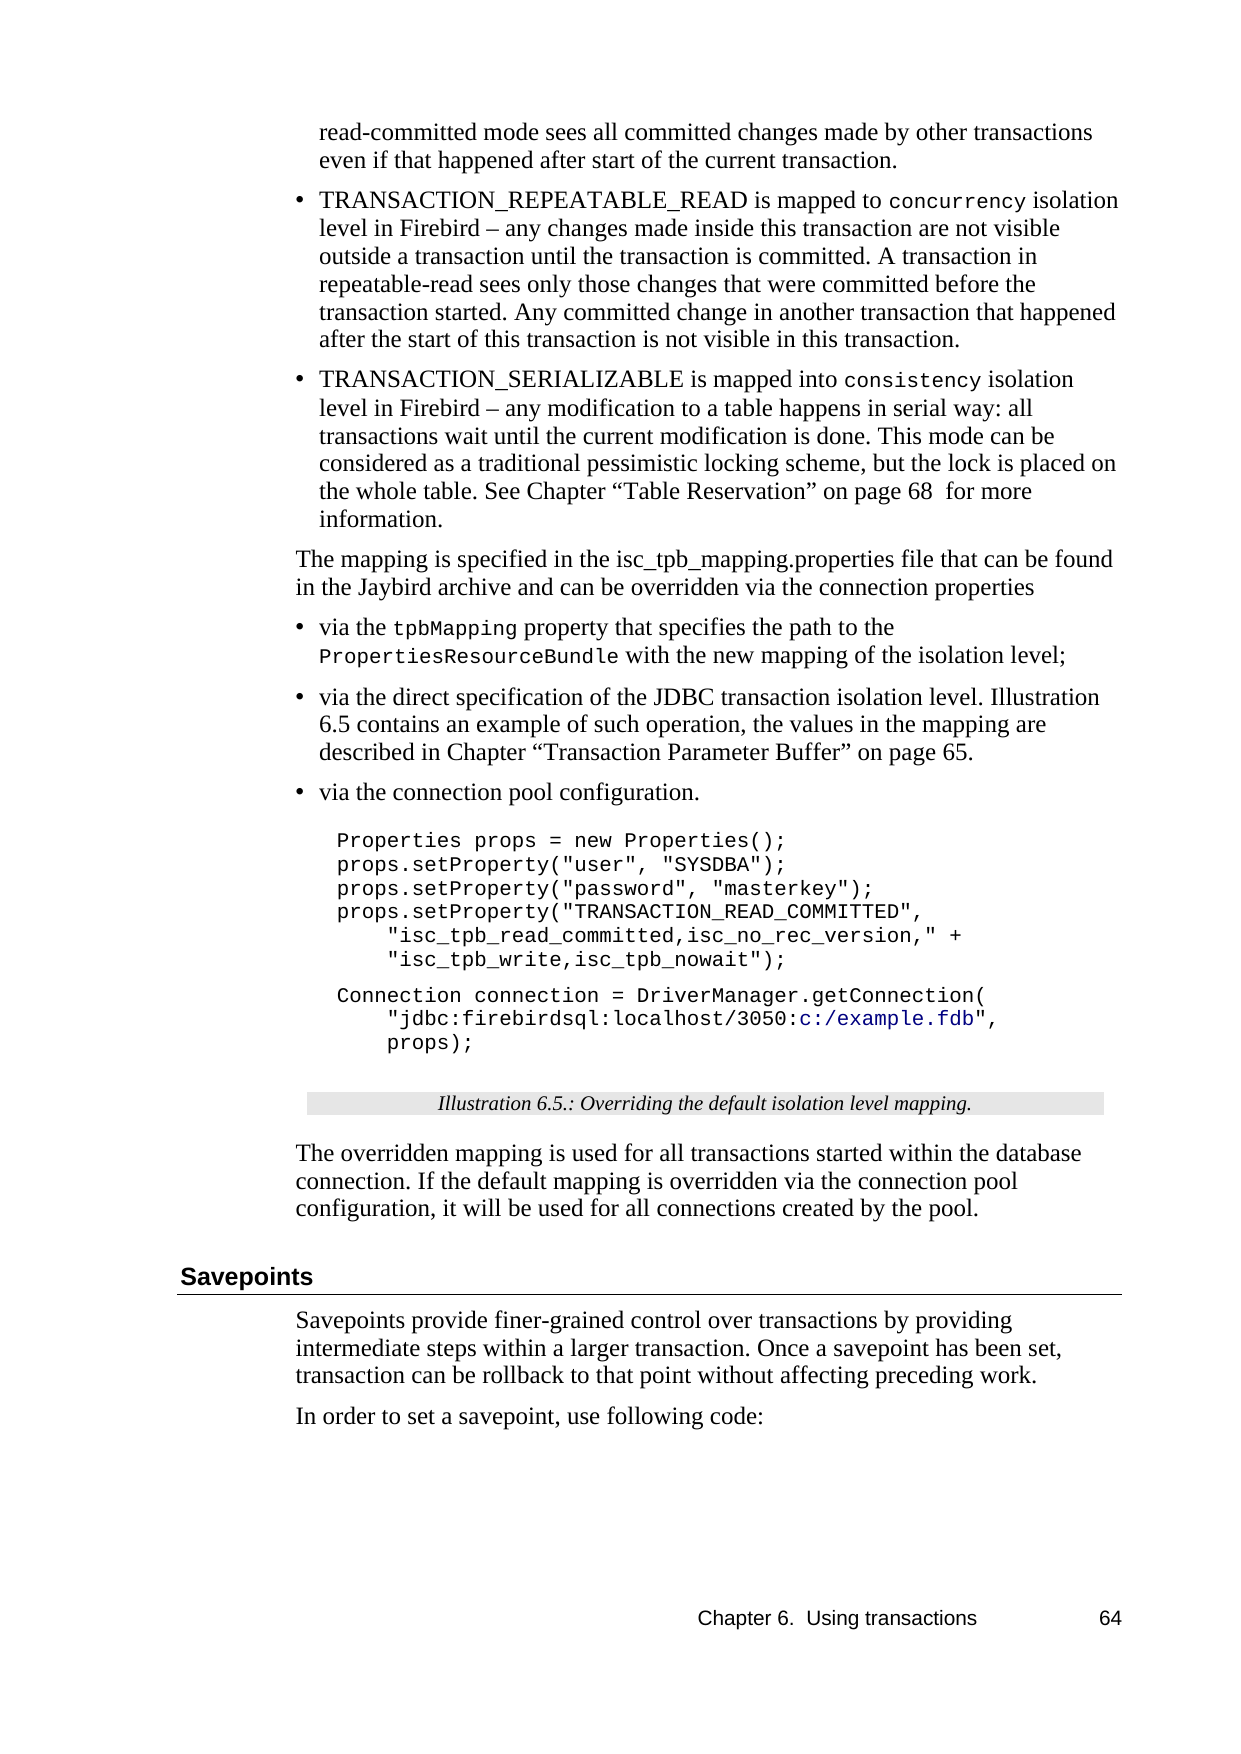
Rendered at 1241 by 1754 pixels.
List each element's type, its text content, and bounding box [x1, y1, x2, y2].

list via the connection pool configuration. [295, 778, 1122, 806]
list TRANSACTION_REPEATABLE_READ is mapped to concurrency isolation level in Firebird – any changes made inside this transaction are not visible outside a transaction until the transaction is committed. A transaction in repeatable-read sees only those changes that were committed before the transaction started. Any committed change in another transaction that happened after the start of this transaction is not visible in this transaction. [295, 186, 1122, 353]
text Savepoints provide finer-grained control over transactions by providing intermediate steps within a larger transaction. Once a savepoint has been set, transaction can be rollback to that point without affecting preceding work. [295, 1306, 1122, 1389]
text The overridden mapping is used for all transactions started within the database connection. If the default mapping is overridden via the connection pool configuration, it will be used for all connections created by the pool. [295, 1139, 1122, 1222]
text Connection connection = DriverManager.getConnection( "jdbc:firebirdsql:localhost/3050:c:/example.fdb", props); [337, 985, 1075, 1056]
list via the direct specification of the JDBC transaction isolation level. Illustration 6.5 contains an example of such operation, the values in the mapping are described in Chapter “Transaction Parameter Buffer” on page 65. [295, 683, 1122, 766]
list read-committed mode sees all committed changes made by other transactions even if that happened after start of the current transaction. [295, 118, 1122, 173]
list via the tpbMapping property that specifies the path to the PropertiesResourceBundle with the new mapping of the isolation level; [295, 613, 1122, 670]
list TRANSACTION_SERIALIZABLE is mapped into consistency isolation level in Firebird – any modification to a table happens in serial way: all transactions wait until the current modification is done. This mode can be considered as a traditional pessimistic locking scheme, but the lock is placed on the whole table. See Chapter “Table Reservation” on page 68 for more information. [295, 366, 1122, 533]
subtitle Savepoints [177, 1260, 1122, 1294]
text Illustration 6.5.: Overriding the default isolation level mapping. [307, 1092, 1104, 1115]
text In order to set a savepoint, use following code: [295, 1402, 1122, 1429]
text The mapping is specified in the isc_tpb_mapping.properties file that can be found in the Jaybird archive and can be overridden via the connection properties [295, 545, 1122, 601]
text Properties props = new Properties(); props.setProperty("user", "SYSDBA"); props.setProperty("password", "masterkey"); props.setProperty("TRANSACTION_READ_COMMITTED", "isc_tpb_read_committed,isc_no_rec_version," + "isc_tpb_write,isc_tpb_nowait"); [337, 830, 1075, 972]
